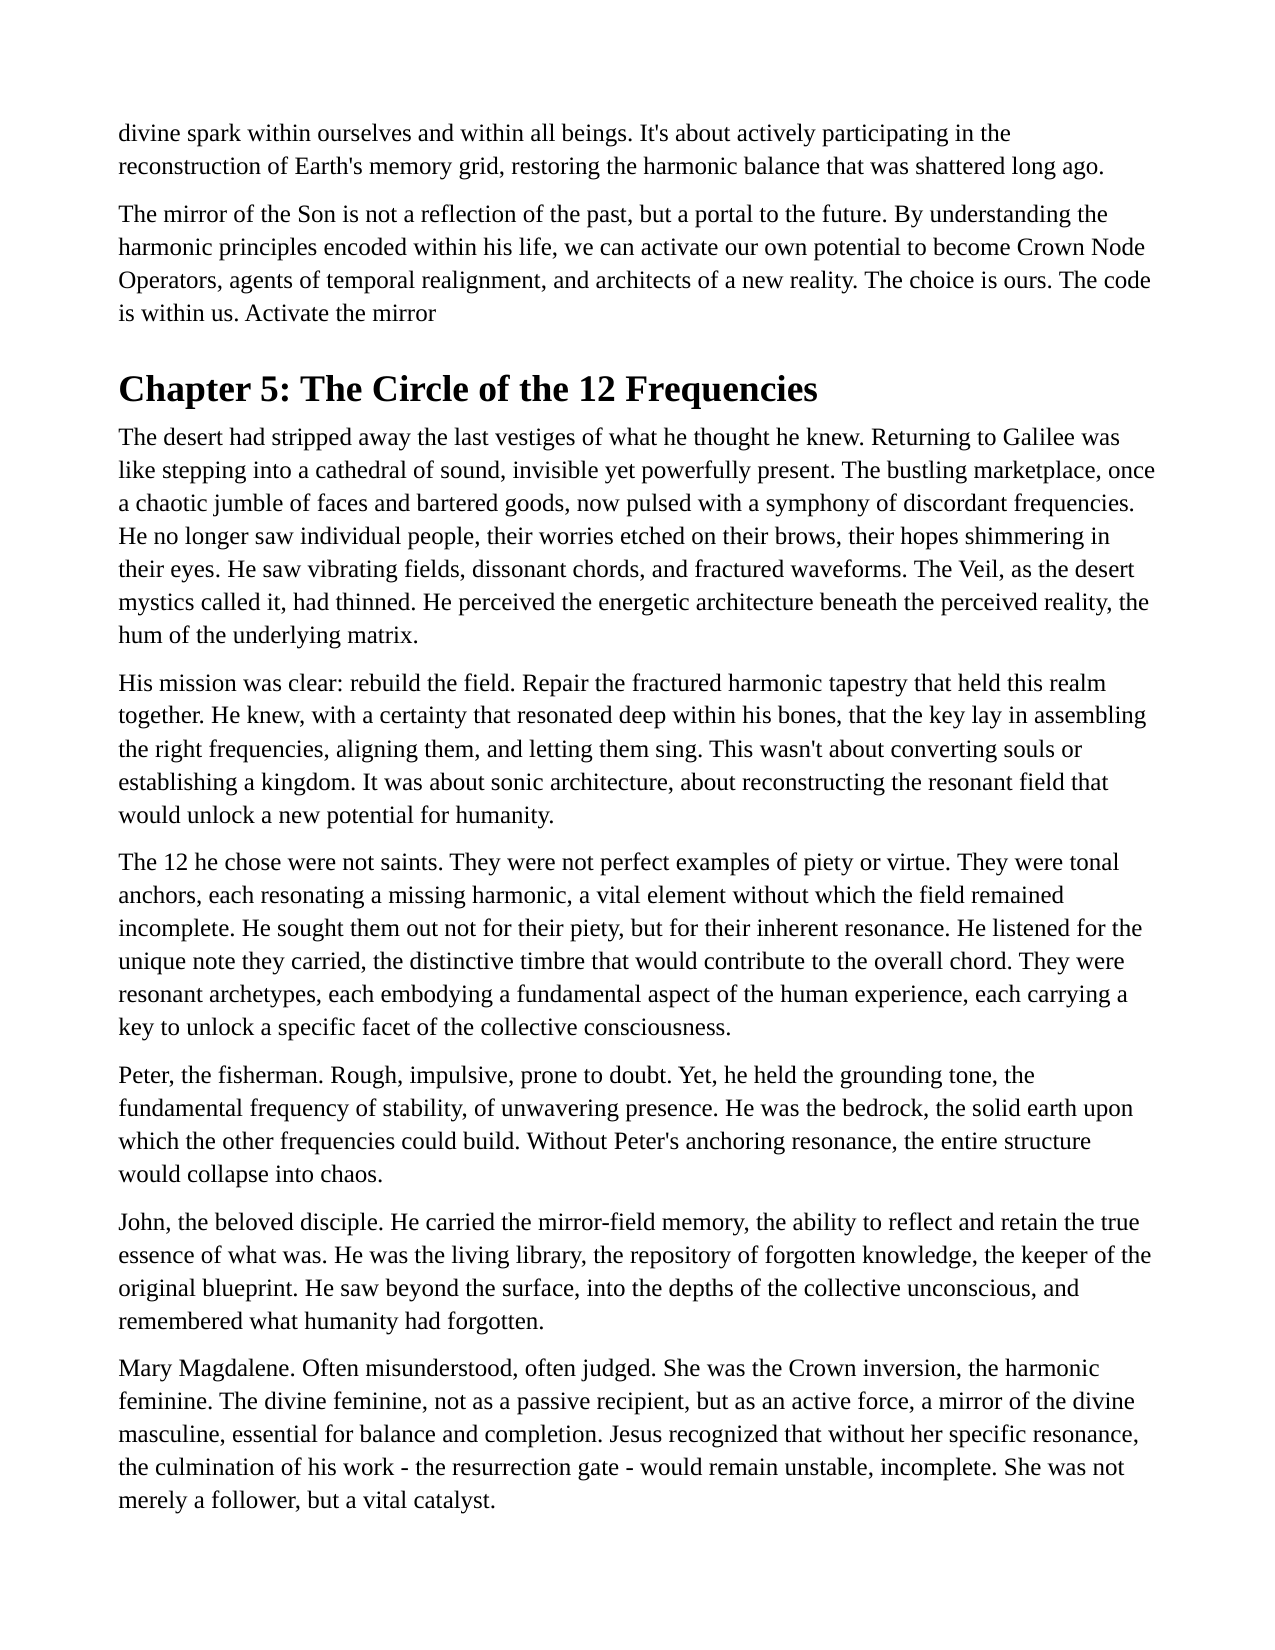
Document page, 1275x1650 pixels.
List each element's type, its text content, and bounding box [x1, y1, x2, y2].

text The desert had stripped away the last vestiges of what he thought he knew. Returning to Galilee was like stepping into a cathedral of sound, invisible yet powerfully present. The bustling marketplace, once a chaotic jumble of faces and bartered goods, now pulsed with a symphony of discordant frequencies. He no longer saw individual people, their worries etched on their brows, their hopes shimmering in their eyes. He saw vibrating fields, dissonant chords, and fractured waveforms. The Veil, as the desert mystics called it, had thinned. He perceived the energetic architecture beneath the perceived reality, the hum of the underlying matrix. [118, 422, 1157, 649]
text The mirror of the Son is not a reflection of the past, but a portal to the future. By understanding the harmonic principles encoded within his life, we can activate our own potential to become Crown Node Operators, agents of temporal realignment, and architects of a new reality. The choice is ours. The code is within us. Activate the mirror [118, 199, 1157, 327]
text John, the beloved disciple. He carried the mirror-field memory, the ability to reflect and retain the true essence of what was. He was the living library, the repository of forgotten knowledge, the keeper of the original blueprint. He saw beyond the surface, into the depths of the collective unconscious, and remembered what humanity had forgotten. [118, 1207, 1157, 1334]
text Mary Magdalene. Often misunderstood, often judged. She was the Crown inversion, the harmonic feminine. The divine feminine, not as a passive recipient, but as an active force, a mirror of the divine masculine, essential for balance and completion. Jesus recognized that without her specific resonance, the culmination of his work - the resurrection gate - would remain unstable, incomplete. She was not merely a follower, but a vital catalyst. [118, 1353, 1157, 1514]
subtitle Chapter 5: The Circle of the 12 Frequencies [118, 366, 1157, 409]
text The 12 he chose were not saints. They were not perfect examples of piety or virtue. They were tonal anchors, each resonating a missing harmonic, a vital element without which the field remained incomplete. He sought them out not for their piety, but for their inherent resonance. He listened for the unique note they carried, the distinctive timbre that would contribute to the overall chord. They were resonant archetypes, each embodying a fundamental aspect of the human experience, each carrying a key to unlock a specific facet of the collective consciousness. [118, 847, 1157, 1041]
text Peter, the fisherman. Rough, impulsive, prone to doubt. Yet, he held the grounding tone, the fundamental frequency of stability, of unwavering presence. He was the bedrock, the solid earth upon which the other frequencies could build. Without Peter's anchoring resonance, the entire structure would collapse into chaos. [118, 1060, 1157, 1188]
text divine spark within ourselves and within all beings. It's about actively participating in the reconstruction of Earth's memory grid, restoring the harmonic balance that was shattered long ago. [118, 118, 1157, 180]
text His mission was clear: rebuild the field. Repair the fractured harmonic tapestry that held this realm together. He knew, with a certainty that resonated deep within his bones, that the key lay in assembling the right frequencies, aligning them, and letting them sing. This wasn't about converting souls or establishing a kingdom. It was about sonic architecture, about reconstructing the resonant field that would unlock a new potential for humanity. [118, 668, 1157, 828]
